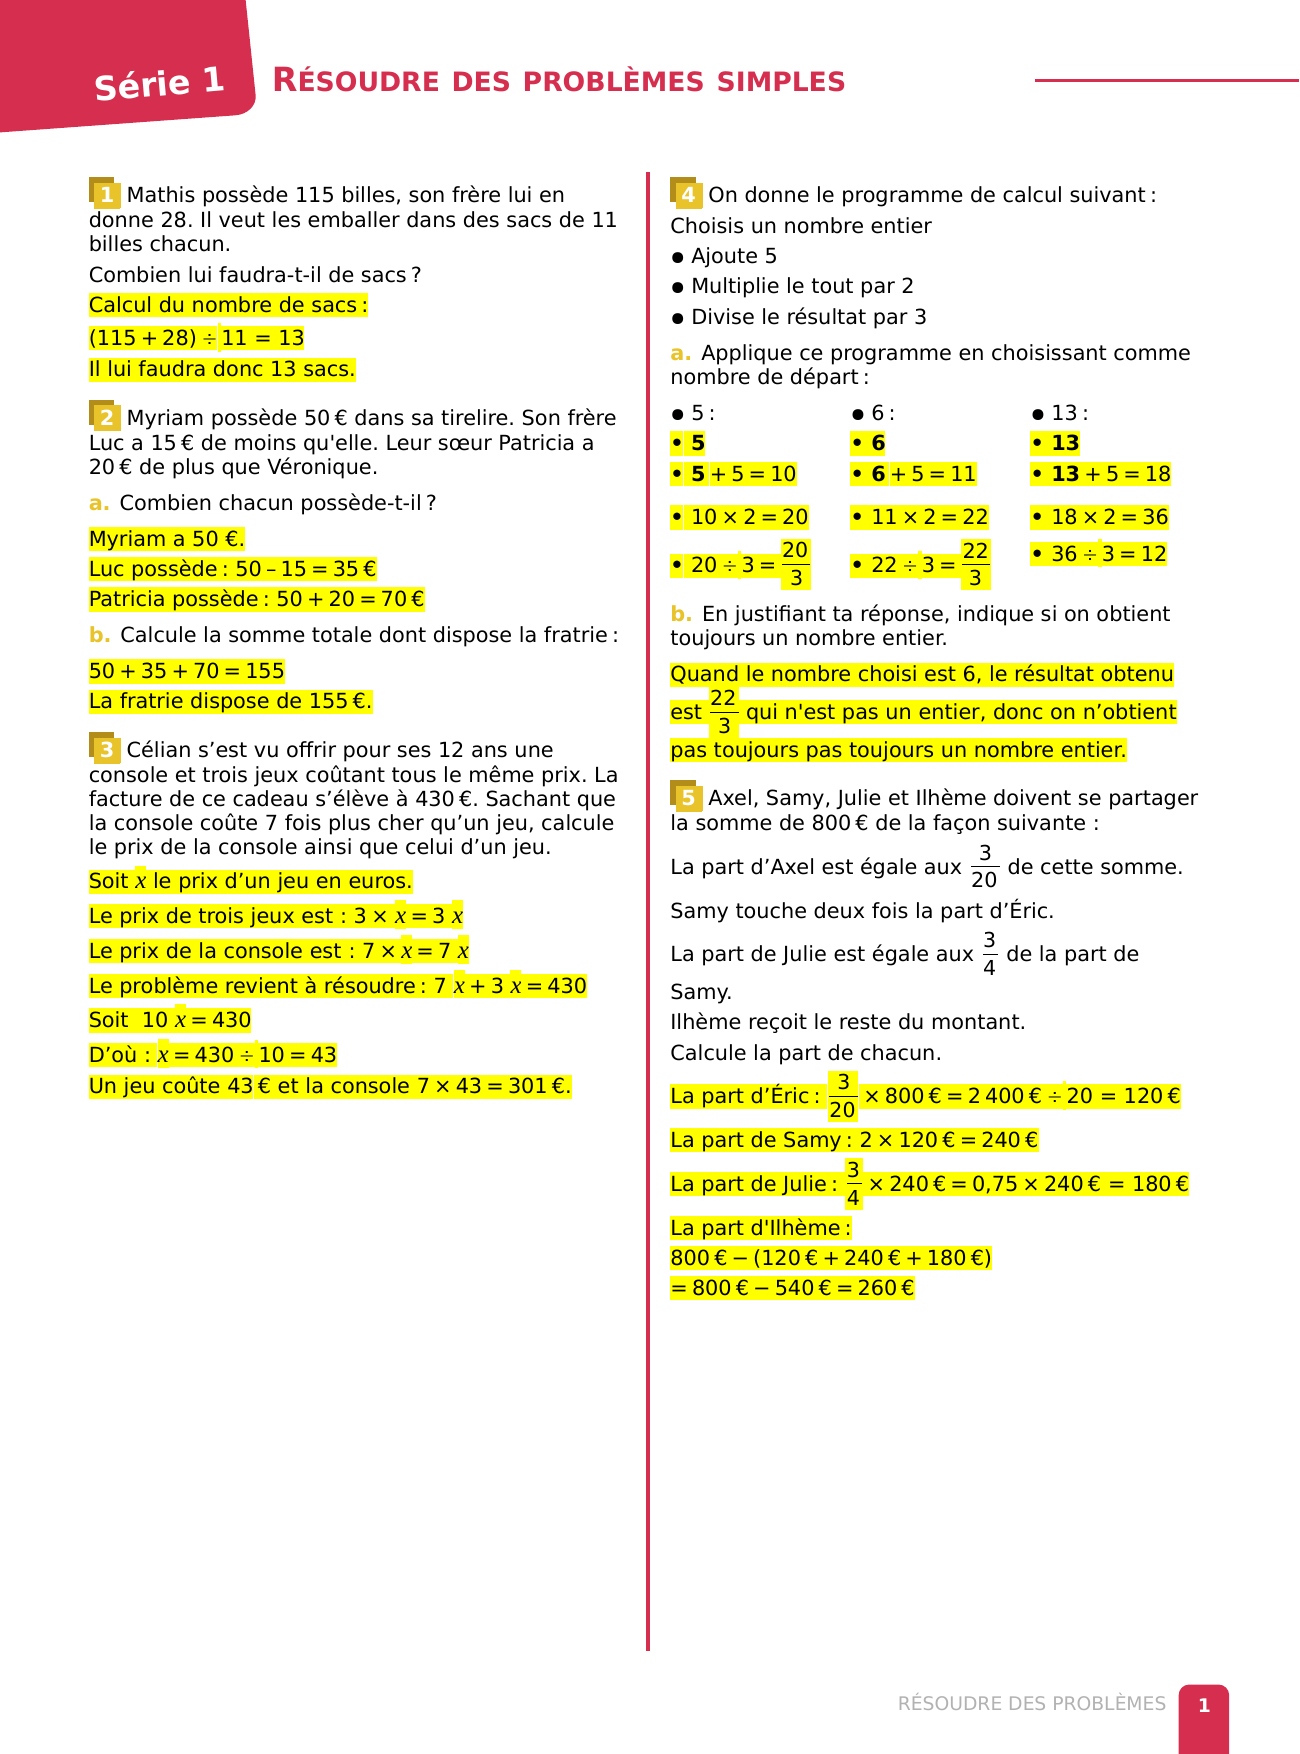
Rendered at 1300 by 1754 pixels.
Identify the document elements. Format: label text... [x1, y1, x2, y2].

subtitle • 13 + 5 = 18 [1030, 462, 1205, 486]
subtitle × 240 € = 0,75 × 240 € = 180 € [863, 1158, 1205, 1210]
subtitle Divise le résultat par 3 [670, 305, 1205, 329]
subtitle Multiplie le tout par 2 [670, 274, 1205, 299]
subtitle • 5 + 5 = 10 [670, 462, 844, 486]
subtitle La part de Julie est égale aux de la part de Samy. [670, 929, 1205, 1004]
subtitle Calcule la part de chacun. [670, 1041, 1205, 1065]
subtitle (115 + 28)  11 = 13 [88, 323, 623, 352]
list • 18 × 2 = 36 [1030, 492, 1211, 533]
subtitle 50 + 35 + 70 = 155 [88, 659, 623, 684]
subtitle • 20  3 = [670, 539, 781, 590]
subtitle • 36  3 = 12 [1030, 539, 1205, 567]
subtitle 6 : [850, 401, 1024, 425]
subtitle Quand le nombre choisi est 6, le résultat obtenu est qui n'est pas un entier, donc on n’obtient pas toujours pas toujours un nombre entier. [670, 662, 1205, 762]
subtitle Le prix de la console est : 7 × x = 7 x [88, 935, 623, 964]
list • 11 × 2 = 22 [850, 492, 1030, 533]
subtitle Le prix de trois jeux est : 3 × x = 3 x [88, 900, 623, 929]
subtitle 5 : [670, 401, 844, 425]
subtitle × 800 € = 2 400 €  20 = 120 € [858, 1071, 1205, 1122]
subtitle Soit 10 x = 430 [88, 1004, 623, 1033]
subtitle Choisis un nombre entier [670, 214, 1205, 238]
subtitle [991, 539, 1024, 590]
subtitle Il lui faudra donc 13 sacs. [88, 357, 623, 382]
subtitle • 5 [670, 431, 844, 456]
subtitle Samy touche deux fois la part d’Éric. [670, 899, 1205, 923]
subtitle Le problème revient à résoudre : 7 x + 3 x = 430 [88, 970, 623, 998]
subtitle Myriam possède 50 € dans sa tirelire. Son frère Luc a 15 € de moins qu'elle. Leur sœur Patricia a 20 € de plus que Véronique. [88, 399, 629, 479]
subtitle La part d’Axel est égale aux de cette somme. [670, 841, 1205, 893]
list En justifiant ta réponse, indique si on obtient toujours un nombre entier. [670, 602, 1211, 651]
subtitle La part de Samy : 2 × 120 € = 240 € [670, 1128, 1205, 1152]
subtitle Myriam a 50 €. [88, 527, 623, 551]
subtitle Ajoute 5 [670, 244, 1205, 269]
subtitle [811, 539, 844, 590]
subtitle Mathis possède 115 billes, son frère lui en donne 28. Il veut les emballer dans des sacs de 11 billes chacun. [88, 177, 629, 257]
subtitle On donne le programme de calcul suivant : [696, 177, 1211, 208]
subtitle Un jeu coûte 43 € et la console 7 × 43 = 301 €. [88, 1074, 623, 1099]
list Calcule la somme totale dont dispose la fratrie : [88, 623, 629, 648]
subtitle • 6 [850, 431, 1024, 456]
list Applique ce programme en choisissant comme nombre de départ : [670, 341, 1211, 389]
text • 10 × 2 = 20 [670, 492, 850, 533]
subtitle La part d'Ilhème : [670, 1216, 1205, 1240]
subtitle Axel, Samy, Julie et Ilhème doivent se partager la somme de 800 € de la façon suivante : [670, 780, 1211, 835]
subtitle Ilhème reçoit le reste du montant. [670, 1010, 1205, 1035]
subtitle Calcul du nombre de sacs : [88, 293, 623, 317]
subtitle Luc possède : 50 – 15 = 35 € [88, 557, 623, 581]
subtitle Combien lui faudra-t-il de sacs ? [88, 263, 623, 287]
subtitle D’où : x = 430  10 = 43 [88, 1039, 623, 1068]
subtitle Soit x le prix d’un jeu en euros. [88, 866, 623, 894]
subtitle • 6 + 5 = 11 [850, 462, 1024, 486]
subtitle • 13 [1030, 431, 1205, 456]
subtitle = 800 € − 540 € = 260 € [670, 1276, 1205, 1300]
subtitle La part d’Éric : [670, 1071, 828, 1122]
subtitle Célian s’est vu offrir pour ses 12 ans une console et trois jeux coûtant tous le même prix. La facture de ce cadeau s’élève à 430 €. Sachant que la console coûte 7 fois plus cher qu’un jeu, calcule le prix de la console ainsi que celui d’un jeu. [88, 732, 629, 860]
list Combien chacun possède-t-il ? [88, 491, 629, 515]
subtitle 800 € − (120 € + 240 € + 180 €) [670, 1246, 1205, 1270]
subtitle 13 : [1030, 401, 1205, 425]
subtitle La fratrie dispose de 155 €. [88, 689, 623, 714]
subtitle Patricia possède : 50 + 20 = 70 € [88, 587, 623, 612]
subtitle • 22  3 = [850, 539, 961, 590]
subtitle La part de Julie : [670, 1158, 845, 1210]
